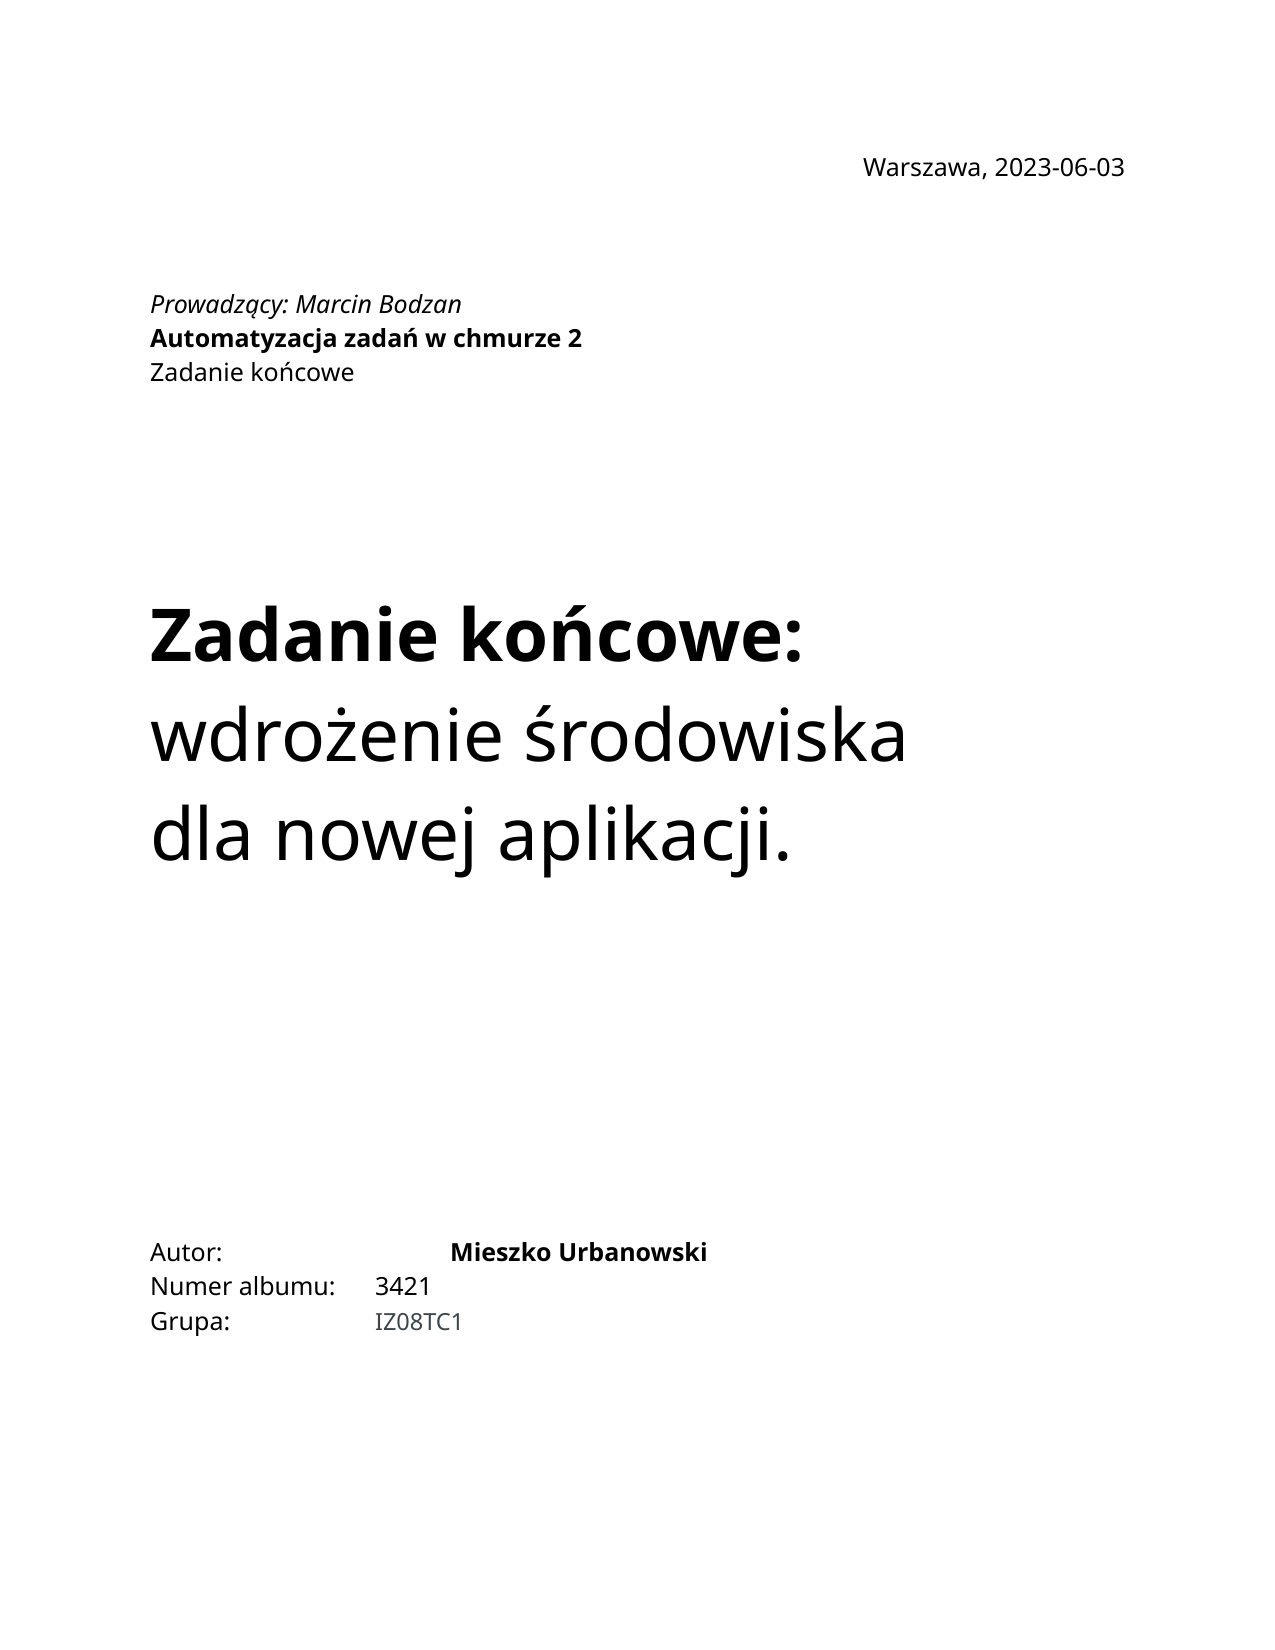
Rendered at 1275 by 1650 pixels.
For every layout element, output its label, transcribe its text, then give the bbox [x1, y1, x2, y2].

text Automatyzacja zadań w chmurze 2 Zadanie końcowe [150, 320, 1125, 388]
text Numer albumu: 3421 [150, 1269, 1125, 1303]
text Grupa: IZ08TC1 [150, 1303, 1125, 1337]
text Warszawa, 2023-06-03 [150, 150, 1125, 184]
text Autor: Mieszko Urbanowski [150, 1235, 1125, 1269]
title Zadanie końcowe: wdrożenie środowiska dla nowej aplikacji. [150, 584, 1125, 882]
text Prowadzący: Marcin Bodzan [150, 286, 1125, 320]
